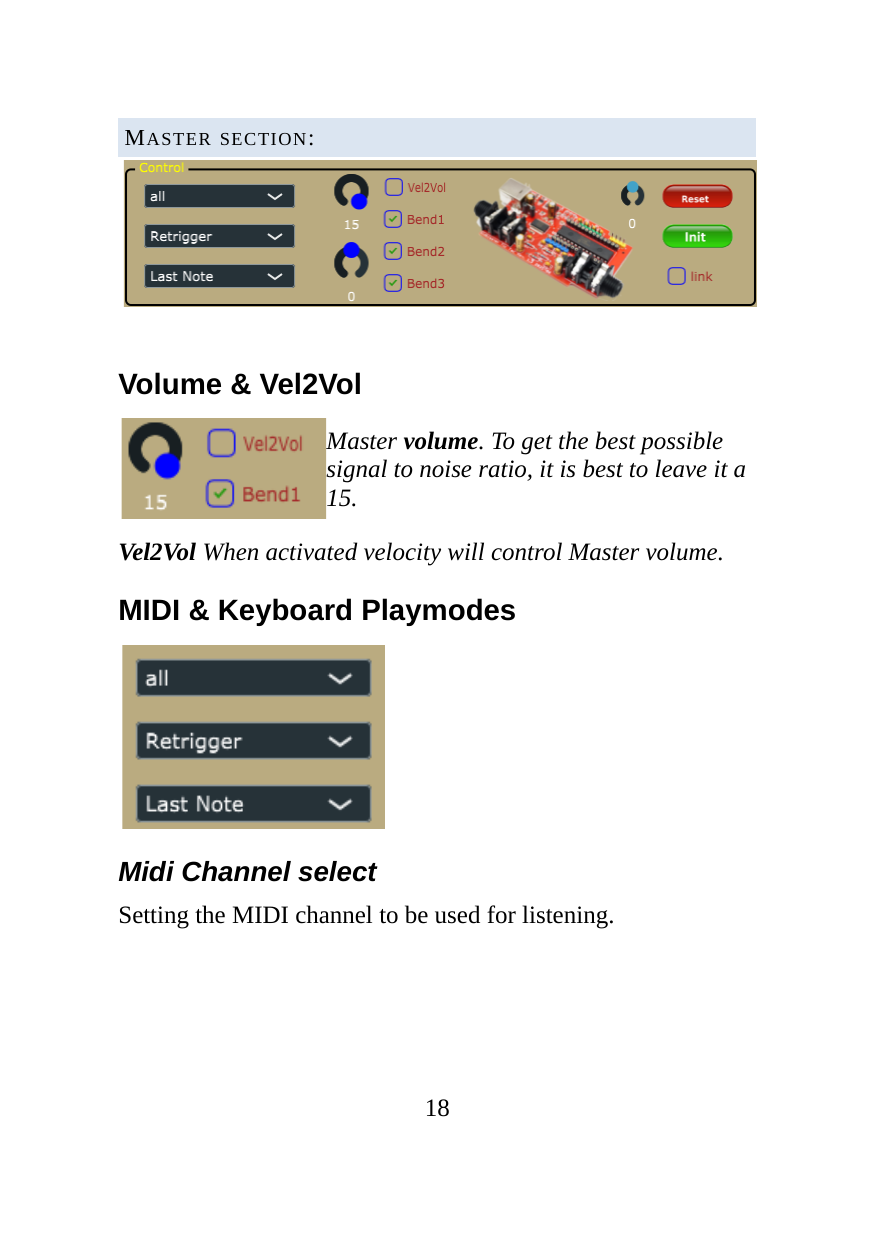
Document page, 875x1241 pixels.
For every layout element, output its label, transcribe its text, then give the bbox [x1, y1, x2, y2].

text Master volume. To get the best possible signal to noise ratio, it is best to leave it a 15. [327, 426, 756, 512]
picture [121, 418, 327, 519]
subtitle Master section: [124, 124, 750, 151]
subtitle Midi Channel select [118, 855, 756, 887]
subtitle MIDI & Keyboard Playmodes [118, 593, 756, 627]
subtitle Volume & Vel2Vol [118, 367, 756, 401]
picture [123, 160, 757, 307]
text Setting the MIDI channel to be used for listening. [118, 900, 756, 928]
text Vel2Vol When activated velocity will control Master volume. [118, 537, 756, 566]
picture [122, 645, 385, 829]
